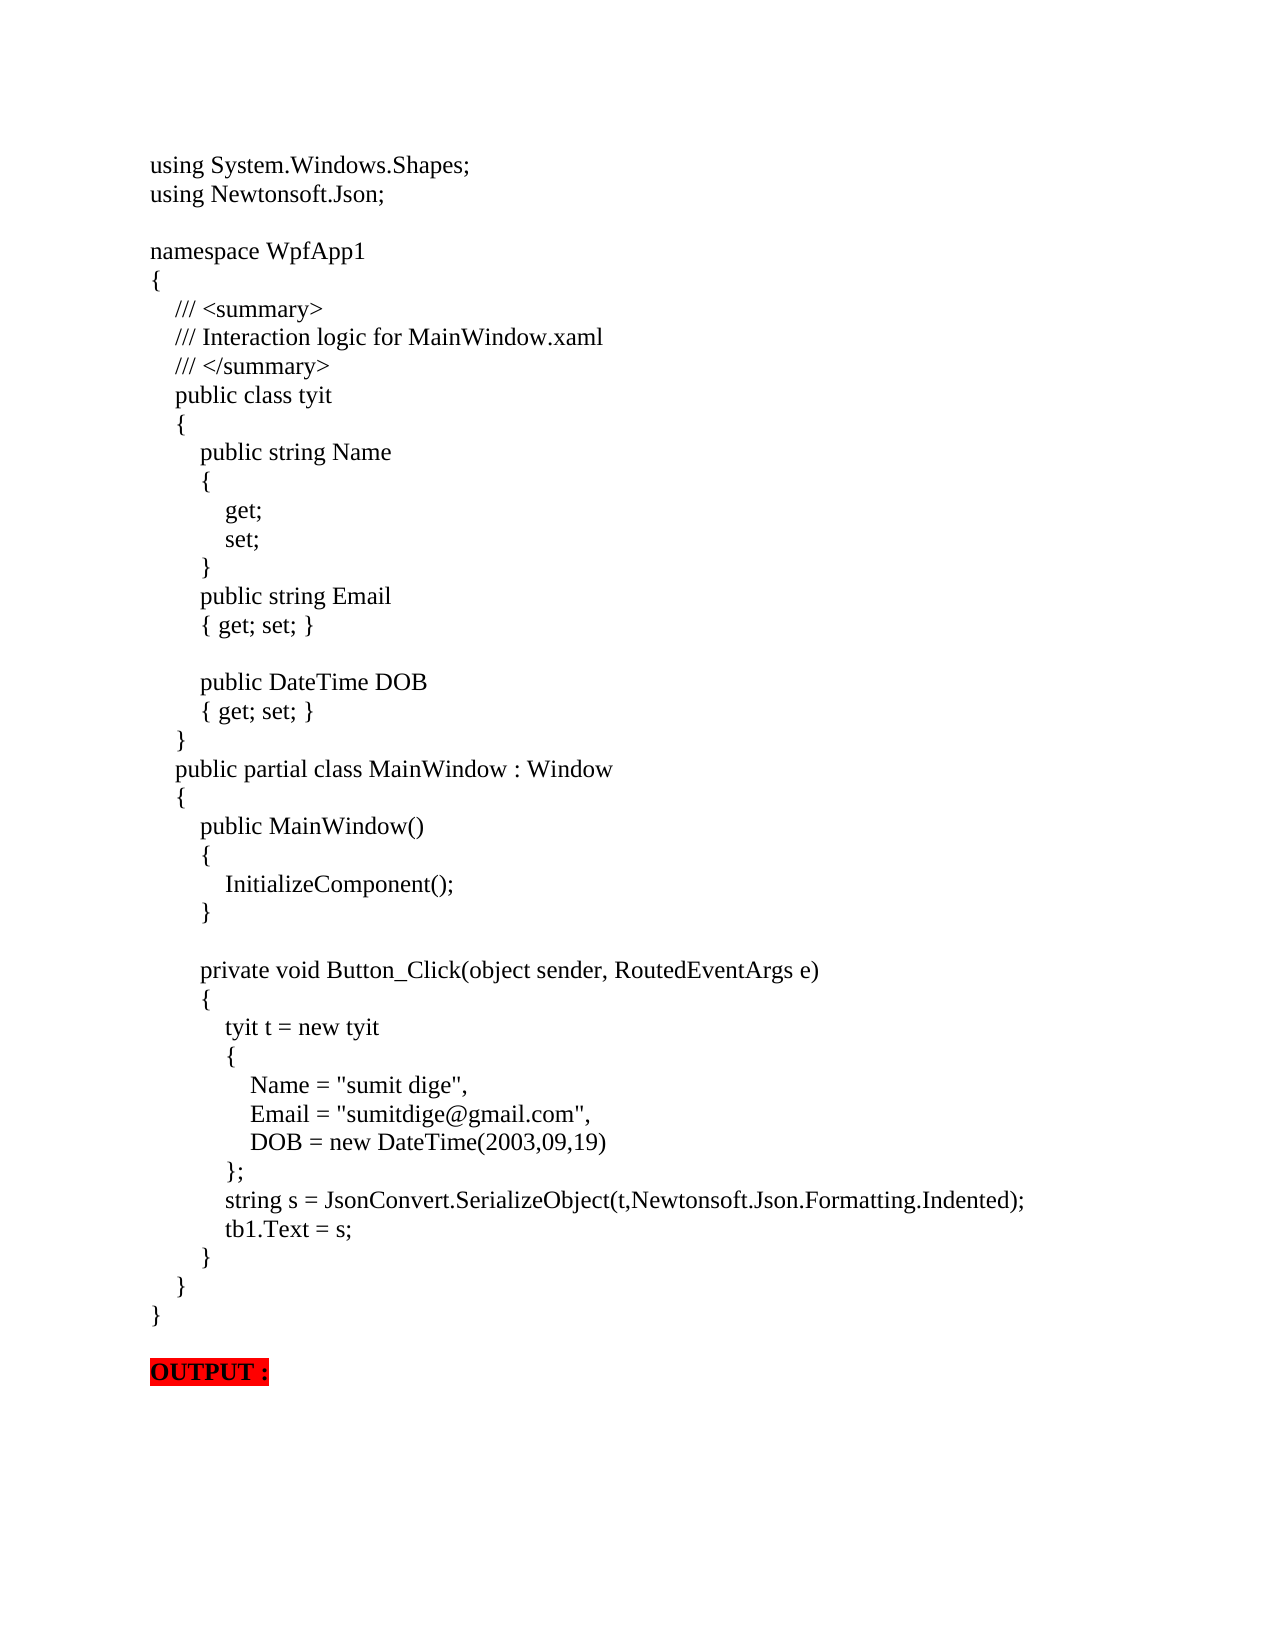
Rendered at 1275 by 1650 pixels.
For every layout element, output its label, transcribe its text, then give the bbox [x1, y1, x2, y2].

text } [150, 1242, 1125, 1271]
text string s = JsonConvert.SerializeObject(t,Newtonsoft.Json.Formatting.Indented); [150, 1185, 1125, 1214]
text } [150, 552, 1125, 581]
text Name = "sumit dige", [150, 1070, 1125, 1099]
text using System.Windows.Shapes; [150, 150, 1125, 179]
text tb1.Text = s; [150, 1214, 1125, 1242]
text { [150, 782, 1125, 811]
text /// Interaction logic for MainWindow.xaml [150, 322, 1125, 351]
text /// <summary> [150, 294, 1125, 322]
text public string Name [150, 437, 1125, 466]
text { [150, 840, 1125, 869]
text using Newtonsoft.Json; [150, 179, 1125, 207]
text InitializeComponent(); [150, 869, 1125, 897]
text { [150, 466, 1125, 495]
text public partial class MainWindow : Window [150, 754, 1125, 782]
text { [150, 265, 1125, 294]
text { get; set; } [150, 696, 1125, 725]
text { get; set; } [150, 610, 1125, 639]
text { [150, 984, 1125, 1012]
text public class tyit [150, 380, 1125, 409]
text } [150, 1271, 1125, 1300]
text DOB = new DateTime(2003,09,19) [150, 1127, 1125, 1156]
text public DateTime DOB [150, 667, 1125, 696]
text { [150, 1041, 1125, 1070]
text OUTPUT : [150, 1329, 1125, 1386]
text private void Button_Click(object sender, RoutedEventArgs e) [150, 955, 1125, 984]
text } [150, 725, 1125, 754]
text { [150, 409, 1125, 437]
text Email = "sumitdige@gmail.com", [150, 1099, 1125, 1127]
text set; [150, 524, 1125, 552]
text namespace WpfApp1 [150, 236, 1125, 265]
text }; [150, 1156, 1125, 1185]
text get; [150, 495, 1125, 524]
text } [150, 1300, 1125, 1329]
text public string Email [150, 581, 1125, 610]
text /// </summary> [150, 351, 1125, 380]
text public MainWindow() [150, 811, 1125, 840]
text tyit t = new tyit [150, 1012, 1125, 1041]
text } [150, 897, 1125, 926]
